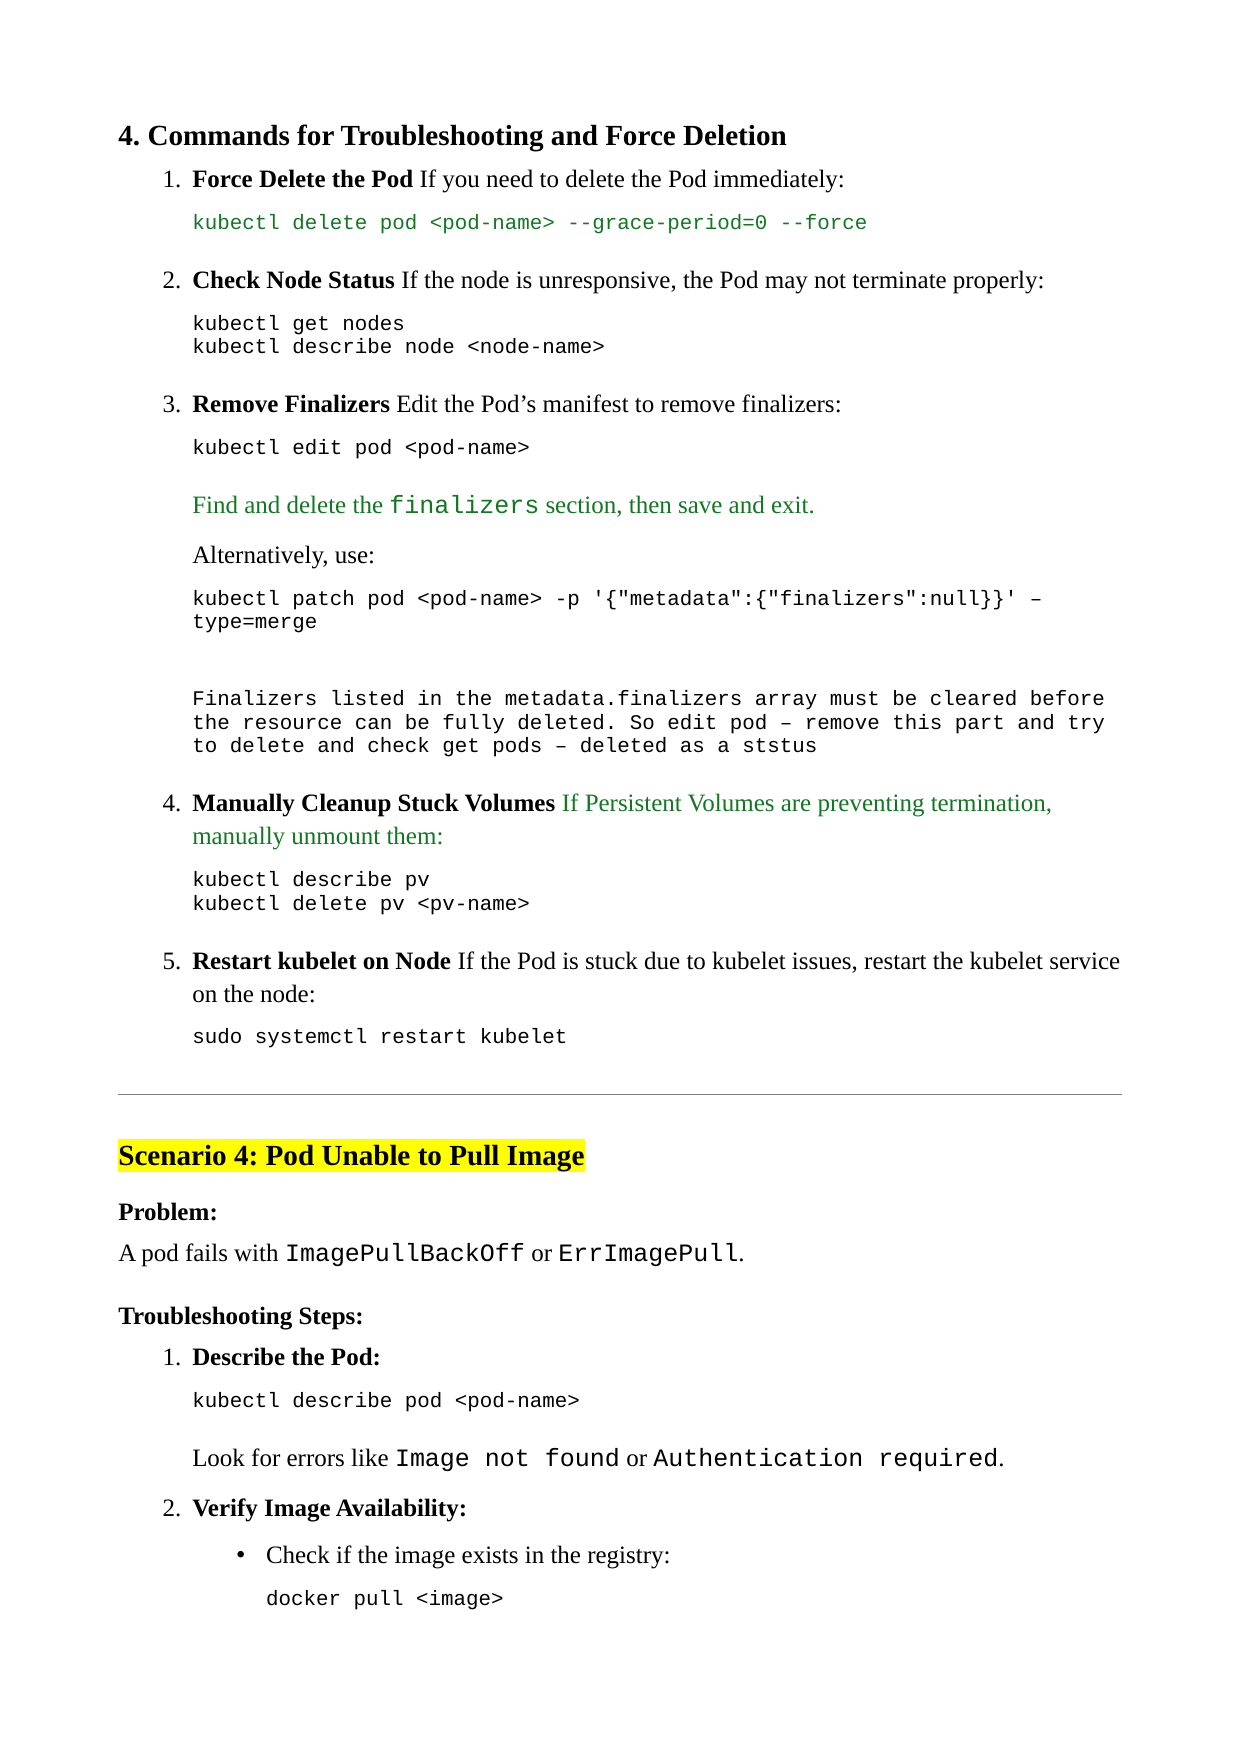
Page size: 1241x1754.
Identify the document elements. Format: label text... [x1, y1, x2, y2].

list kubectl delete pod <pod-name> --grace-period=0 --force [162, 212, 1122, 235]
list Find and delete the finalizers section, then save and exit. [162, 490, 1122, 521]
list Describe the Pod: [162, 1342, 1122, 1371]
list Restart kubelet on Node If the Pod is stuck due to kubelet issues, restart the kubelet service on the node: [162, 946, 1122, 1008]
list Check if the image exists in the registry: [236, 1540, 1122, 1569]
list Check Node Status If the node is unresponsive, the Pod may not terminate properly: [162, 265, 1122, 294]
subtitle Problem: [118, 1197, 1122, 1226]
list docker pull <image> [236, 1588, 1122, 1612]
list kubectl describe pod <pod-name> [162, 1389, 1122, 1413]
list kubectl edit pod <pod-name> [162, 437, 1122, 461]
list Verify Image Availability: [162, 1493, 1122, 1521]
list kubectl delete pv <pv-name> [162, 893, 1122, 916]
subtitle Troubleshooting Steps: [118, 1301, 1122, 1329]
list Manually Cleanup Stuck Volumes If Persistent Volumes are preventing termination, manually unmount them: [162, 788, 1122, 850]
list kubectl describe pv [162, 869, 1122, 893]
list Finalizers listed in the metadata.finalizers array must be cleared before the resource can be fully deleted. So edit pod – remove this part and try to delete and check get pods – deleted as a ststus [162, 664, 1122, 759]
list kubectl get nodes [162, 312, 1122, 336]
subtitle 4. Commands for Troubleshooting and Force Deletion [118, 118, 1122, 152]
list kubectl describe node <node-name> [162, 336, 1122, 360]
list kubectl patch pod <pod-name> -p '{"metadata":{"finalizers":null}}' –type=merge [162, 588, 1122, 635]
list Alternatively, use: [162, 540, 1122, 569]
list Remove Finalizers Edit the Pod’s manifest to remove finalizers: [162, 389, 1122, 418]
list Look for errors like Image not found or Authentication required. [162, 1443, 1122, 1473]
list sudo systemctl restart kubelet [162, 1026, 1122, 1050]
list Force Delete the Pod If you need to delete the Pod immediately: [162, 164, 1122, 193]
text A pod fails with ImagePullBackOff or ErrImagePull. [118, 1238, 1122, 1269]
subtitle Scenario 4: Pod Unable to Pull Image [118, 1138, 1122, 1172]
